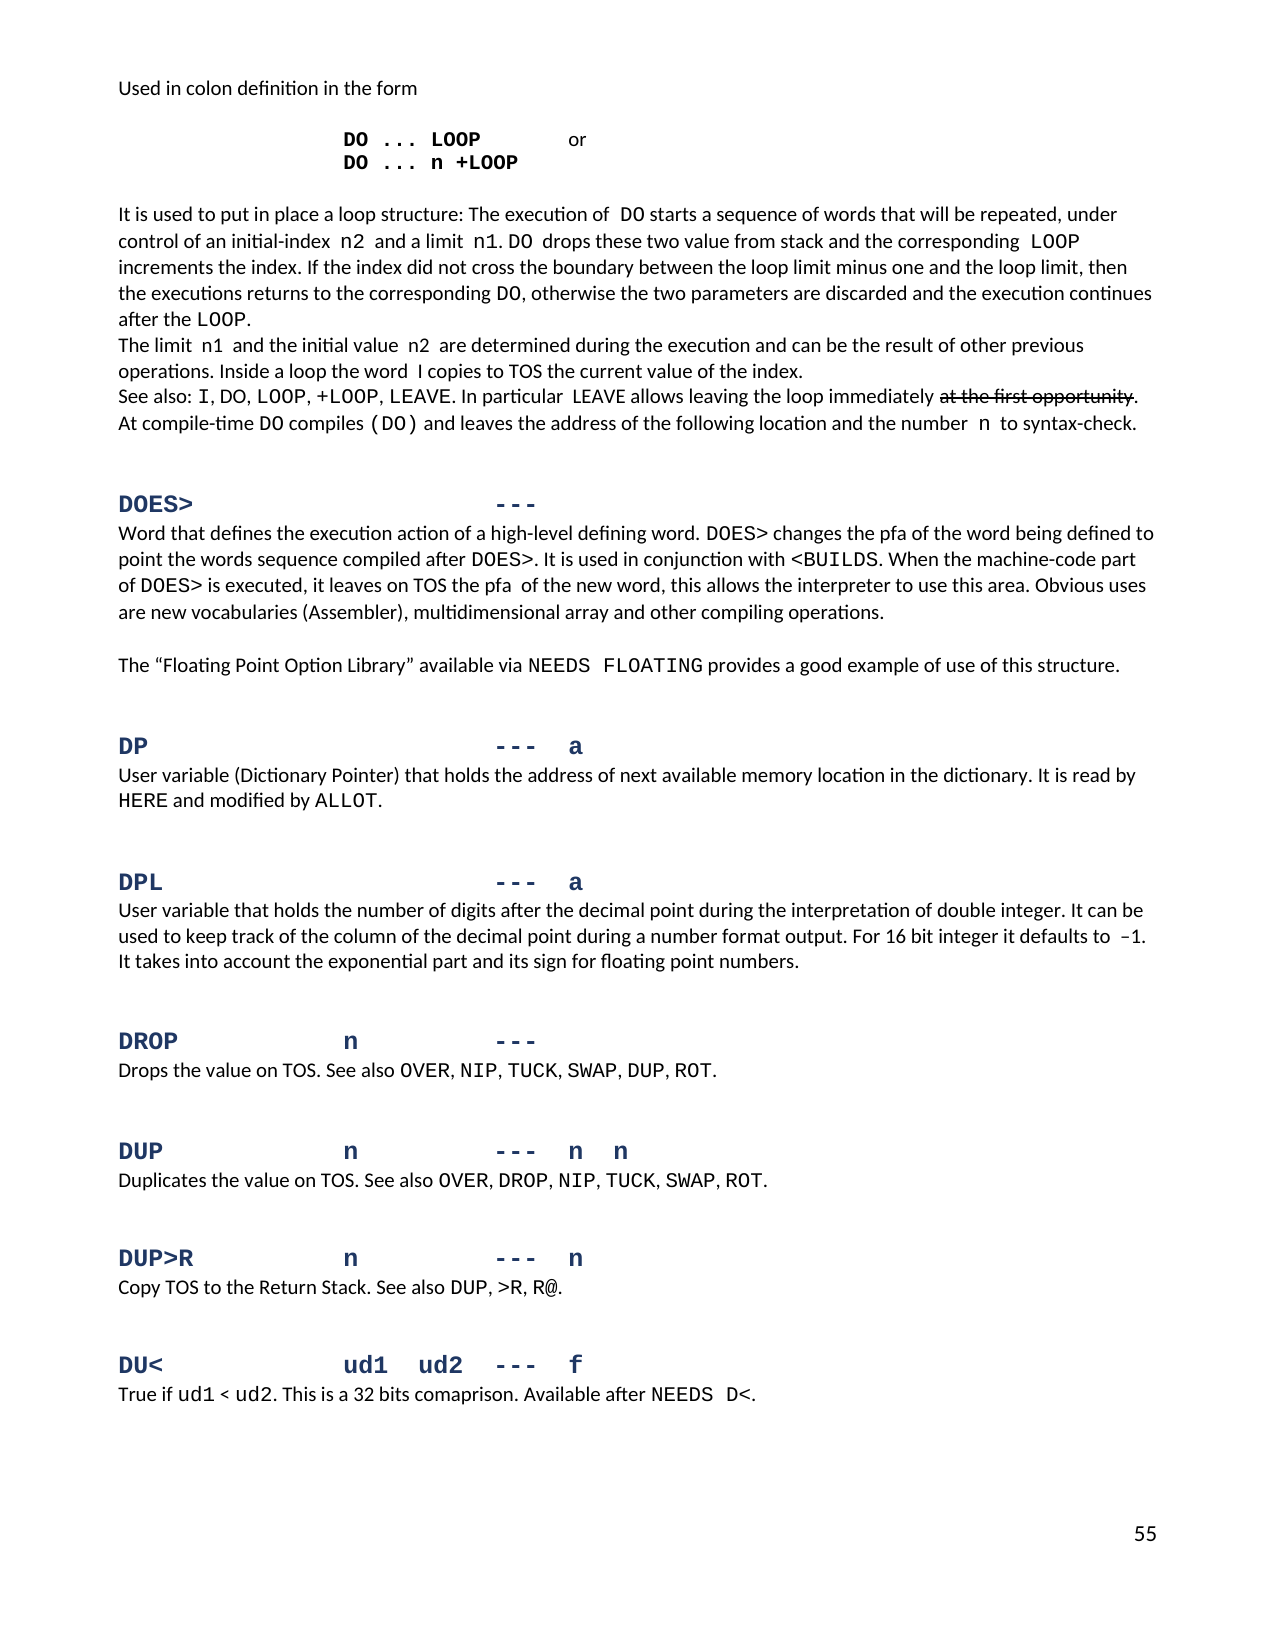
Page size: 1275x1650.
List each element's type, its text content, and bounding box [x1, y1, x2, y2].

text Drops the value on TOS. See also OVER, NIP, TUCK, SWAP, DUP, ROT. [118, 1057, 1157, 1083]
text See also: I, DO, LOOP, +LOOP, LEAVE. In particular LEAVE allows leaving the loop immediately at the first opportunity. [118, 383, 1157, 410]
subtitle DPL --- a [118, 869, 1157, 897]
text At compile-time DO compiles (DO) and leaves the address of the following location and the number n to syntax-check. [118, 410, 1157, 436]
text Word that defines the execution action of a high-level defining word. DOES> changes the pfa of the word being defined to point the words sequence compiled after DOES>. It is used in conjunction with <BUILDS. When the machine-code part of DOES> is executed, it leaves on TOS the pfa of the new word, this allows the interpreter to use this area. Obvious uses are new vocabularies (Assembler), multidimensional array and other compiling operations. [118, 520, 1157, 624]
text The limit n1 and the initial value n2 are determined during the execution and can be the result of other previous operations. Inside a loop the word I copies to TOS the current value of the index. [118, 333, 1157, 383]
text DO ... n +LOOP [118, 152, 1157, 176]
subtitle DP --- a [118, 734, 1157, 762]
subtitle DOES> --- [118, 491, 1157, 520]
text DO ... LOOP or [118, 126, 1157, 152]
text Used in colon definition in the form [118, 75, 1157, 100]
text Copy TOS to the Return Stack. See also DUP, >R, R@. [118, 1274, 1157, 1300]
text It is used to put in place a loop structure: The execution of DO starts a sequence of words that will be repeated, under control of an initial-index n2 and a limit n1. DO drops these two value from stack and the corresponding LOOP increments the index. If the index did not cross the boundary between the loop limit minus one and the loop limit, then the executions returns to the corresponding DO, otherwise the two parameters are discarded and the execution continues after the LOOP. [118, 201, 1157, 333]
text The “Floating Point Option Library” available via NEEDS FLOATING provides a good example of use of this structure. [118, 652, 1157, 679]
text Duplicates the value on TOS. See also OVER, DROP, NIP, TUCK, SWAP, ROT. [118, 1167, 1157, 1193]
subtitle DU< ud1 ud2 --- f [118, 1353, 1157, 1381]
subtitle DUP n --- n n [118, 1138, 1157, 1167]
text User variable (Dictionary Pointer) that holds the address of next available memory location in the dictionary. It is read by HERE and modified by ALLOT. [118, 762, 1157, 814]
subtitle DUP>R n --- n [118, 1246, 1157, 1274]
text User variable that holds the number of digits after the decimal point during the interpretation of double integer. It can be used to keep track of the column of the decimal point during a number format output. For 16 bit integer it defaults to –1. It takes into account the exponential part and its sign for floating point numbers. [118, 897, 1157, 974]
text True if ud1 < ud2. This is a 32 bits comaprison. Available after NEEDS D<. [118, 1381, 1157, 1407]
subtitle DROP n --- [118, 1029, 1157, 1057]
